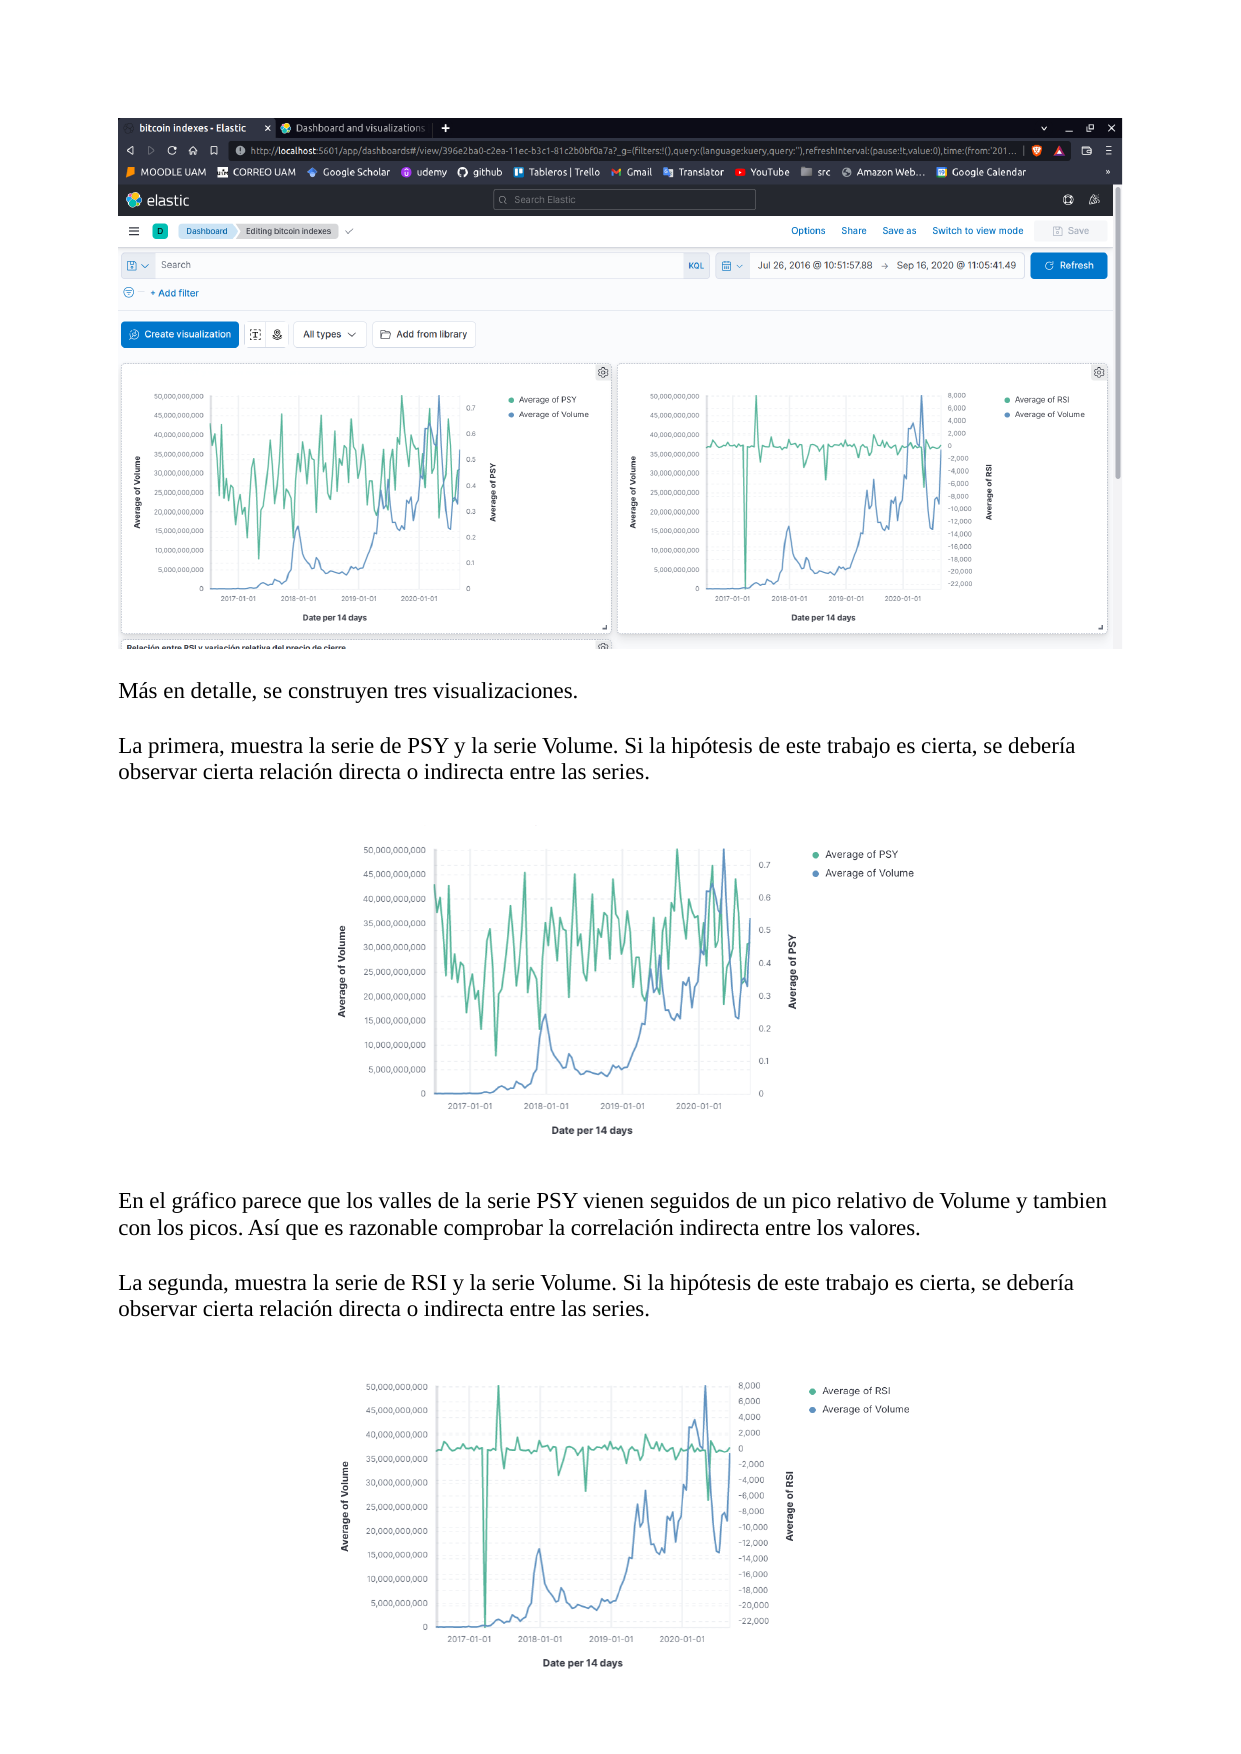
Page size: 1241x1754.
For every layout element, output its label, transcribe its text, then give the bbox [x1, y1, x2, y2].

picture [323, 813, 917, 1146]
text Más en detalle, se construyen tres visualizaciones. [118, 677, 1122, 703]
text La primera, muestra la serie de PSY y la serie Volume. Si la hipótesis de este trabajo es cierta, se debería observar cierta relación directa o indirecta entre las series. [118, 732, 1122, 785]
picture [328, 1350, 912, 1674]
text En el gráfico parece que los valles de la serie PSY vienen seguidos de un pico relativo de Volume y tambien con los picos. Así que es razonable comprobar la correlación indirecta entre los valores. [118, 1187, 1122, 1240]
text La segunda, muestra la serie de RSI y la serie Volume. Si la hipótesis de este trabajo es cierta, se debería observar cierta relación directa o indirecta entre las series. [118, 1269, 1122, 1321]
picture [118, 118, 1123, 649]
